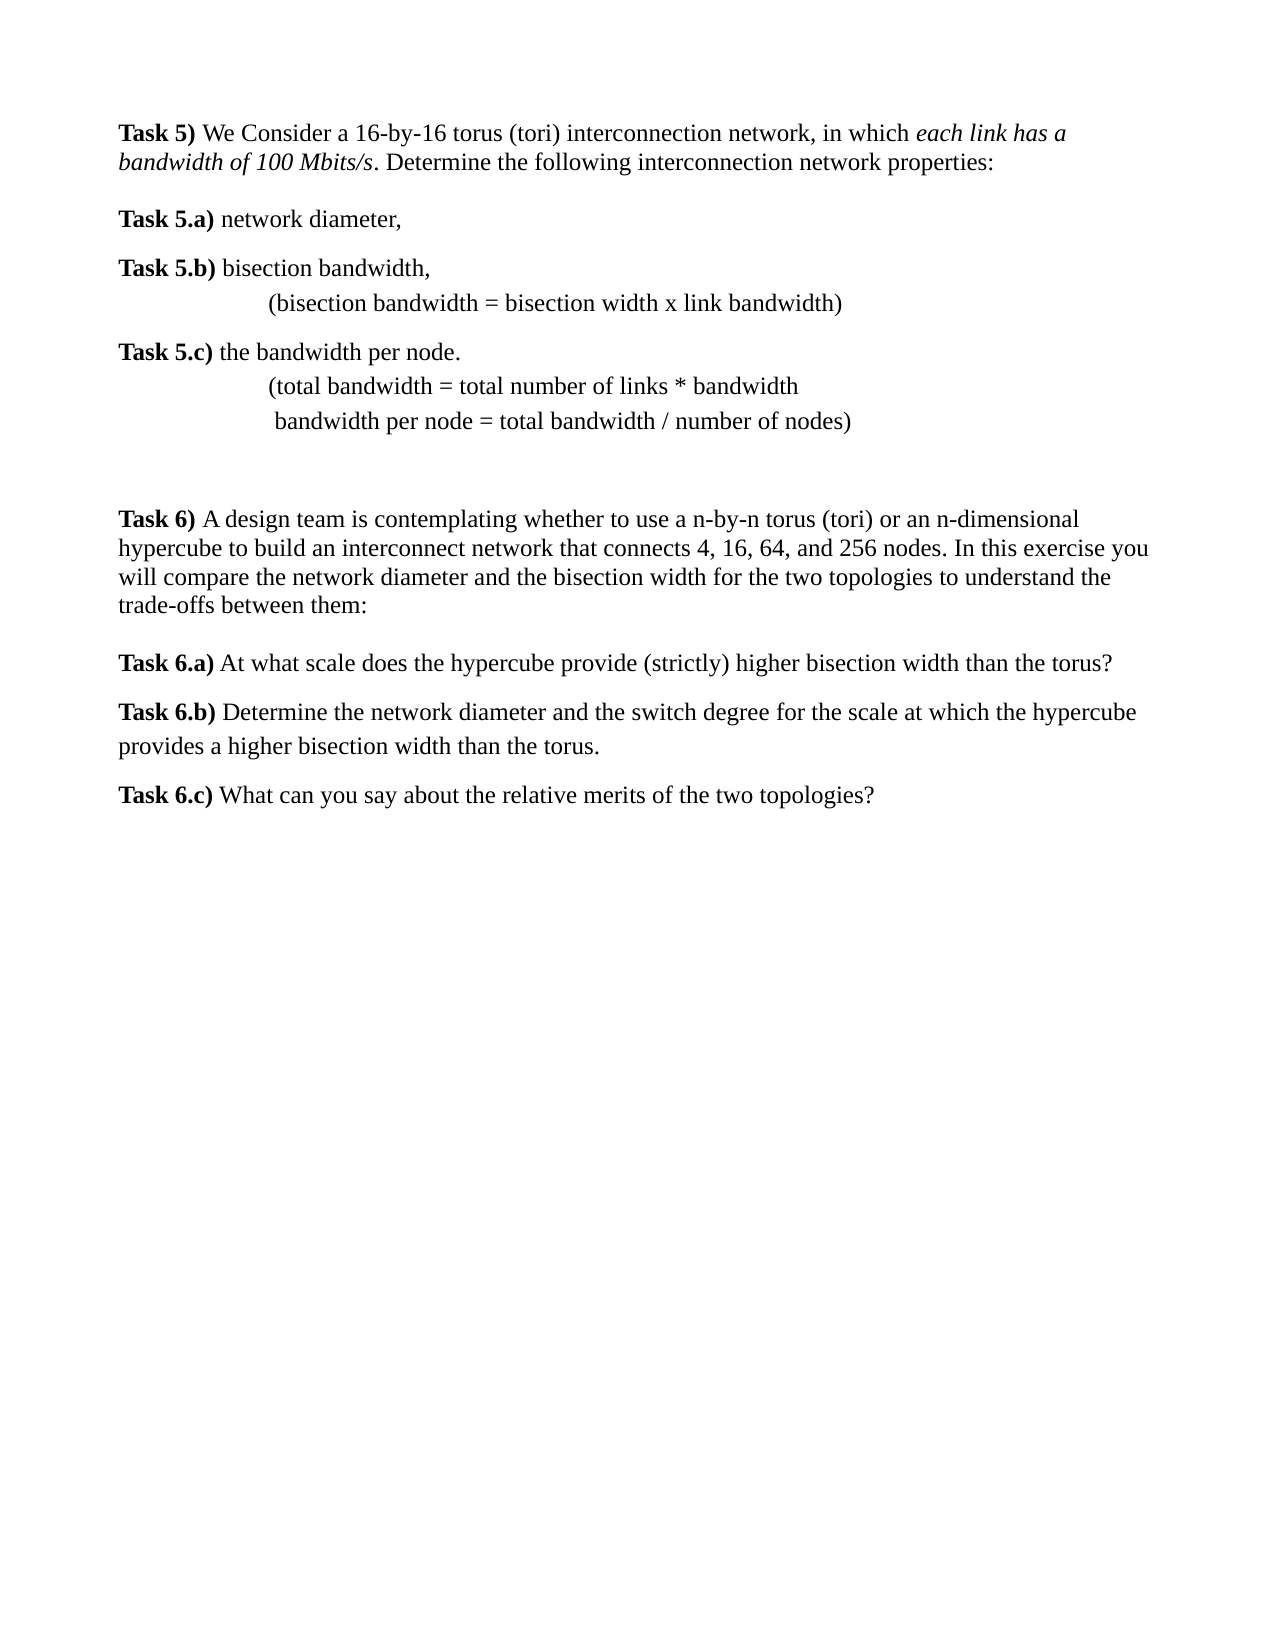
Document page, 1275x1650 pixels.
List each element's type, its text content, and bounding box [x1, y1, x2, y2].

text Task 6.a) At what scale does the hypercube provide (strictly) higher bisection width than the torus? [118, 648, 1157, 677]
text Task 6) A design team is contemplating whether to use a n-by-n torus (tori) or an n-dimensional hypercube to build an interconnect network that connects 4, 16, 64, and 256 nodes. In this exercise you will compare the network diameter and the bisection width for the two topologies to understand the trade-offs between them: [118, 504, 1157, 648]
text Task 5.a) network diameter, [118, 204, 1157, 233]
text Task 6.b) Determine the network diameter and the switch degree for the scale at which the hypercube provides a higher bisection width than the torus. [118, 697, 1157, 760]
text Task 5) We Consider a 16-by-16 torus (tori) interconnection network, in which each link has a bandwidth of 100 Mbits/s. Determine the following interconnection network properties: [118, 118, 1157, 204]
text Task 6.c) What can you say about the relative merits of the two topologies? [118, 780, 1157, 809]
text Task 5.c) the bandwidth per node. (total bandwidth = total number of links * bandwidth bandwidth per node = total bandwidth / number of nodes) [118, 337, 1157, 435]
text Task 5.b) bisection bandwidth, (bisection bandwidth = bisection width x link bandwidth) [118, 253, 1157, 317]
